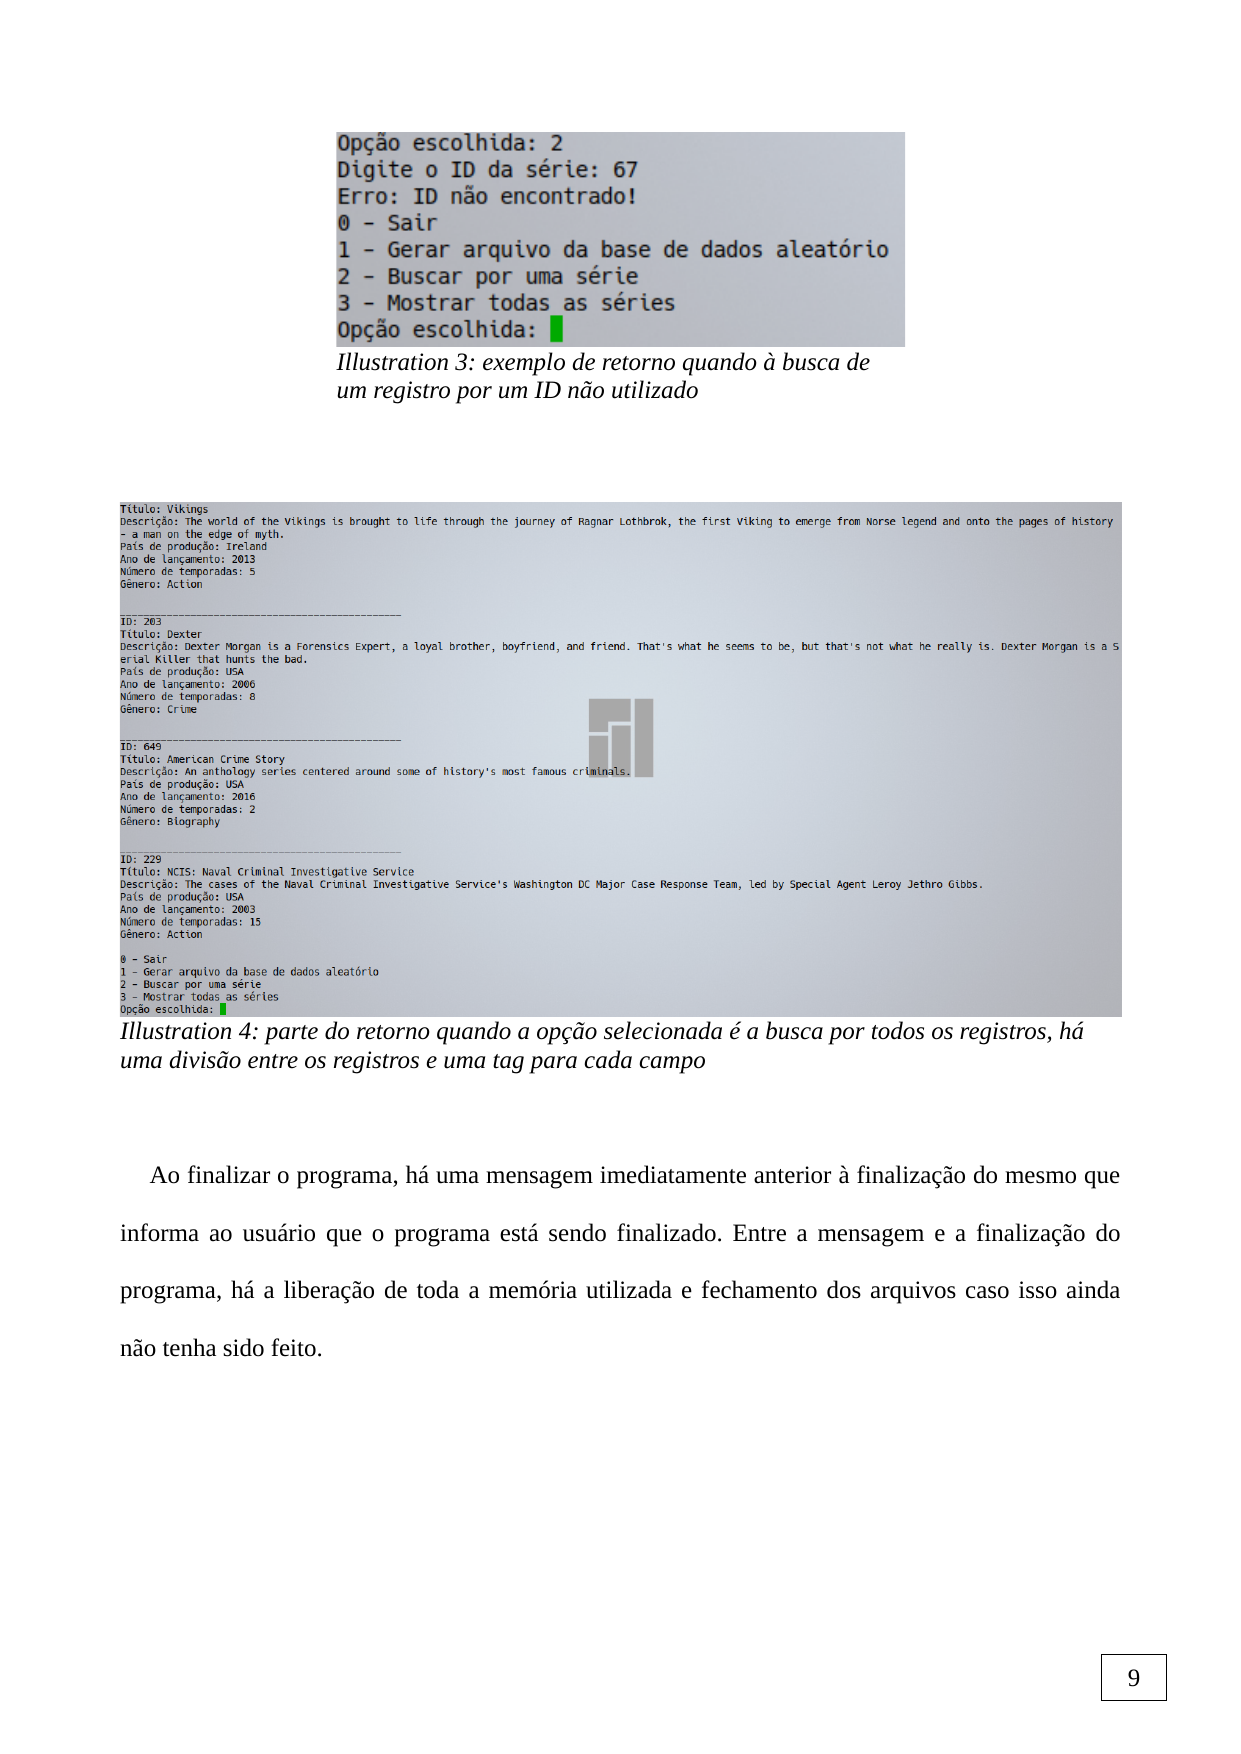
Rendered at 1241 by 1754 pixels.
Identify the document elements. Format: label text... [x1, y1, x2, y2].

text Illustration 3: exemplo de retorno quando à busca de um registro por um ID não utilizado [336, 347, 905, 404]
picture [119, 502, 1122, 1017]
text Ao finalizar o programa, há uma mensagem imediatamente anterior à finalização do mesmo que informa ao usuário que o programa está sendo finalizado. Entre a mensagem e a finalização do programa, há a liberação de toda a memória utilizada e fechamento dos arquivos caso isso ainda não tenha sido feito. [120, 1160, 1122, 1361]
text Illustration 4: parte do retorno quando a opção selecionada é a busca por todos os registros, há uma divisão entre os registros e uma tag para cada campo [120, 1017, 1122, 1074]
picture [336, 132, 906, 347]
